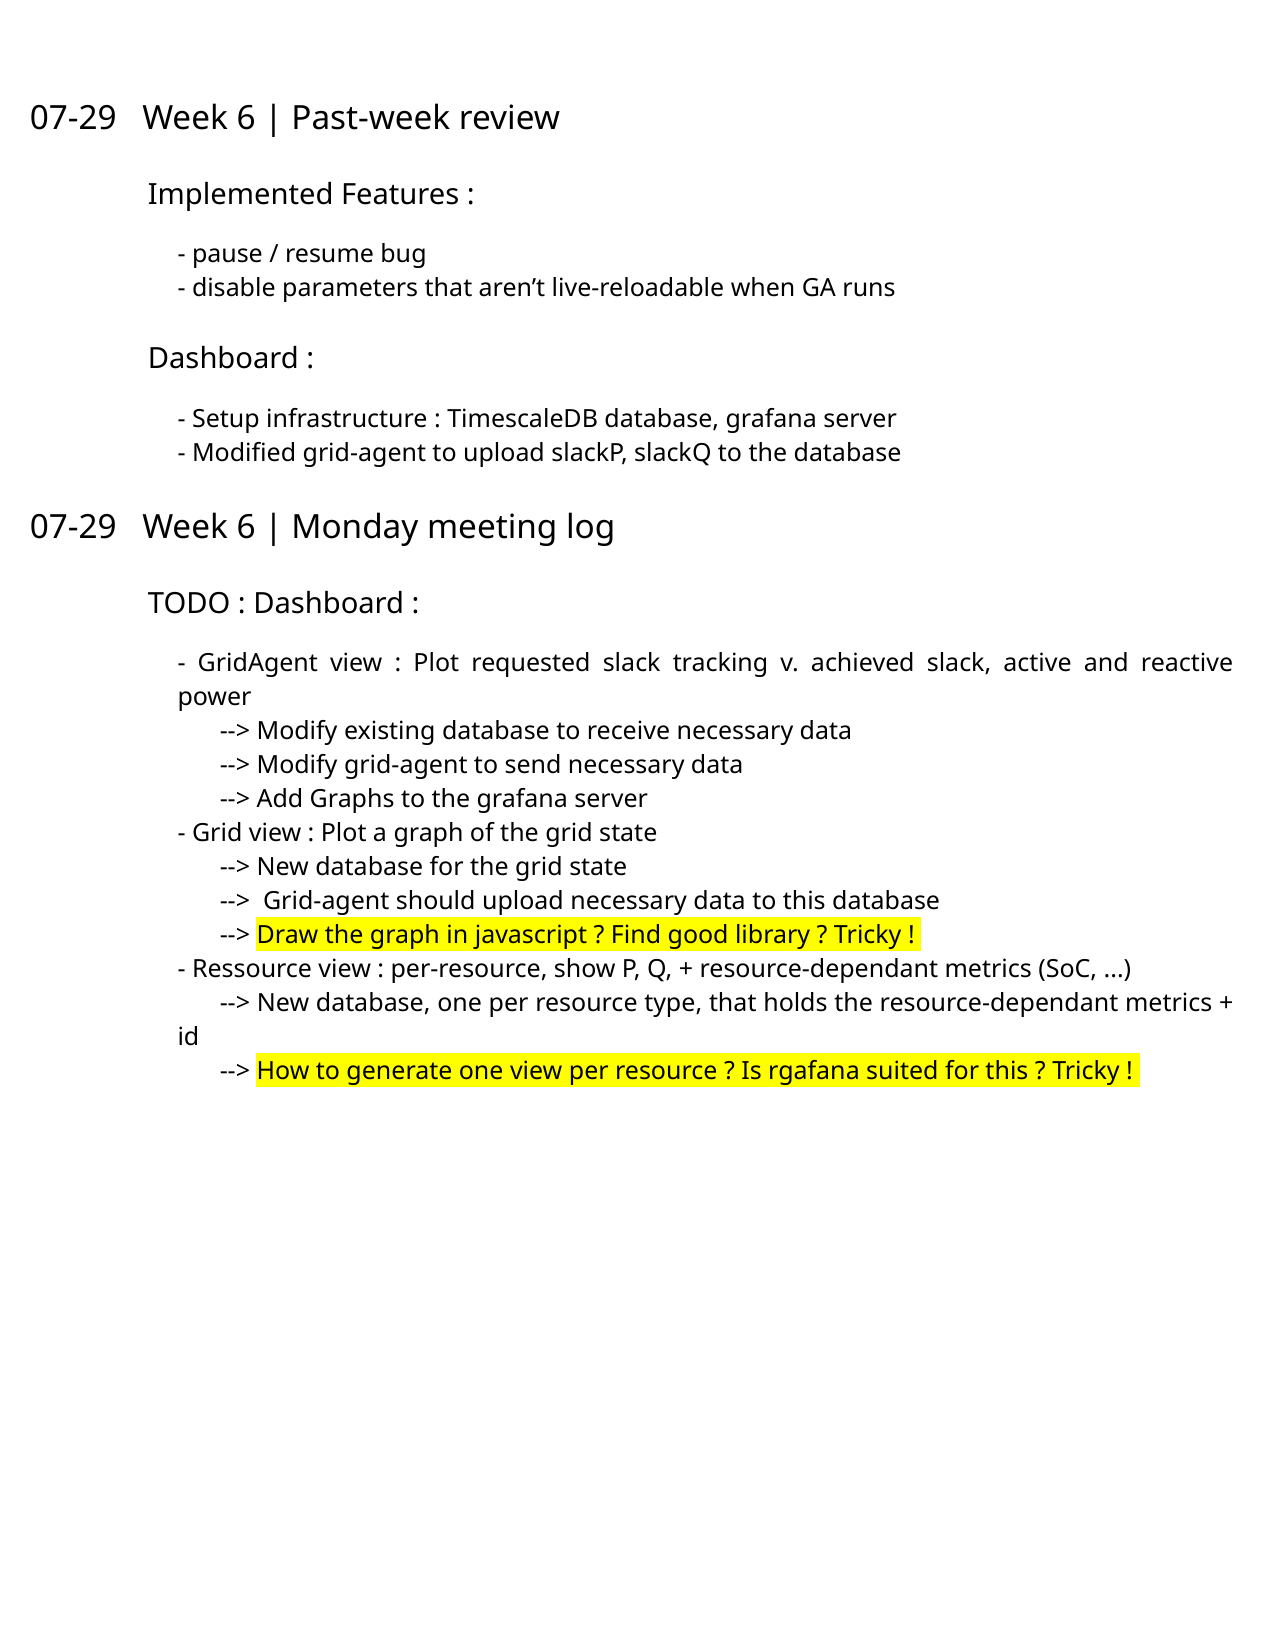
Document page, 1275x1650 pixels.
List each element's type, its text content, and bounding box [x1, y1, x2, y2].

text --> New database, one per resource type, that holds the resource-dependant metrics + id [177, 985, 1234, 1053]
text 07-29 Week 6 | Monday meeting log [29, 502, 1234, 548]
text - Modified grid-agent to upload slackP, slackQ to the database [177, 434, 1234, 468]
text 07-29 Week 6 | Past-week review [29, 94, 1234, 139]
text Implemented Features : [148, 173, 1234, 213]
text - Grid view : Plot a graph of the grid state [177, 814, 1234, 849]
text - Ressource view : per-resource, show P, Q, + resource-dependant metrics (SoC, ...) [177, 951, 1234, 985]
text --> New database for the grid state [177, 849, 1234, 883]
text --> Add Graphs to the grafana server [177, 781, 1234, 814]
text --> Grid-agent should upload necessary data to this database [177, 883, 1234, 917]
text Dashboard : [148, 338, 1234, 377]
text TODO : Dashboard : [148, 582, 1234, 622]
text - disable parameters that aren’t live-reloadable when GA runs [177, 270, 1234, 304]
text --> Modify grid-agent to send necessary data [177, 746, 1234, 781]
text --> How to generate one view per resource ? Is rgafana suited for this ? Tricky ! [177, 1053, 1234, 1087]
text --> Modify existing database to receive necessary data [177, 712, 1234, 746]
text --> Draw the graph in javascript ? Find good library ? Tricky ! [177, 917, 1234, 951]
text - pause / resume bug [177, 236, 1234, 270]
text - Setup infrastructure : TimescaleDB database, grafana server [177, 400, 1234, 434]
text - GridAgent view : Plot requested slack tracking v. achieved slack, active and reactive power [177, 644, 1234, 712]
